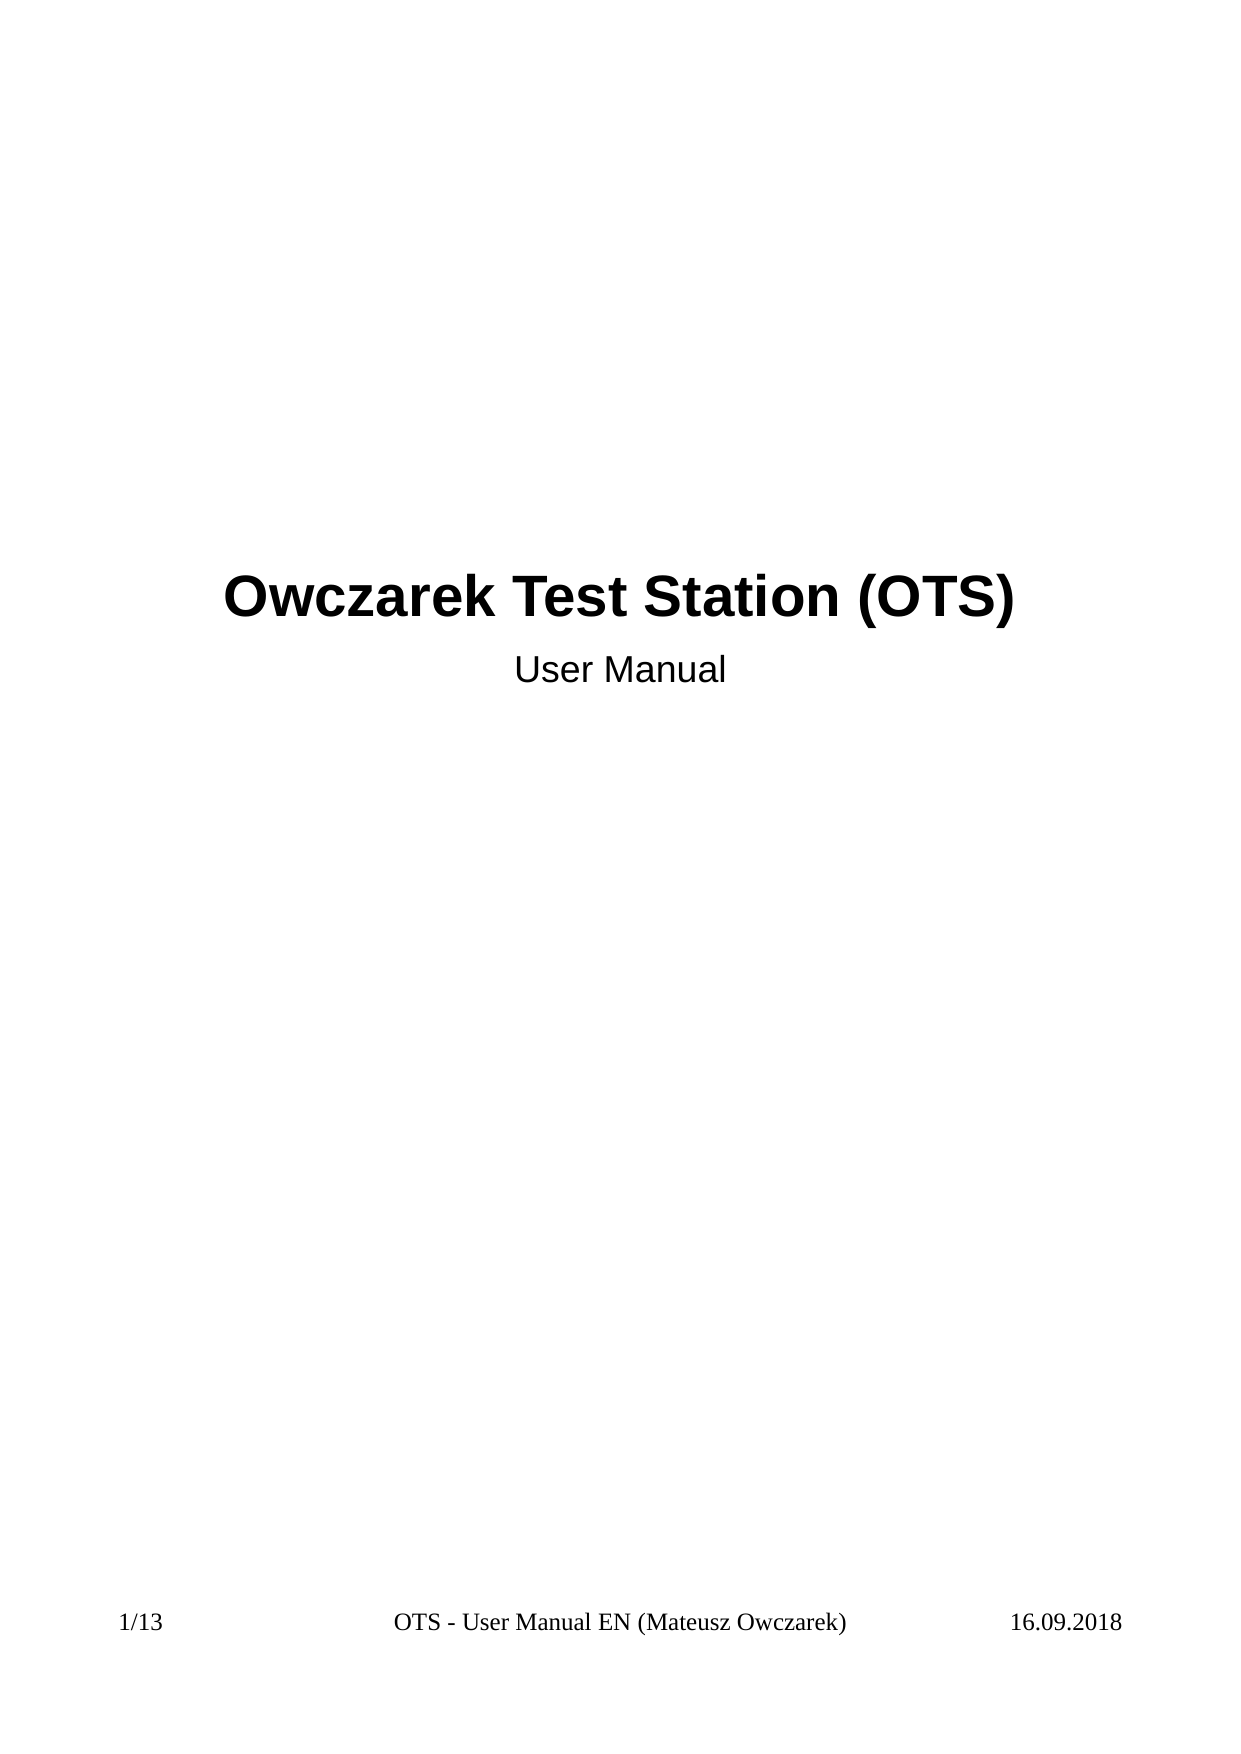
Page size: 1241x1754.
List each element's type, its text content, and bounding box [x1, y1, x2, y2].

title Owczarek Test Station (OTS) [118, 561, 1122, 628]
subtitle User Manual [118, 647, 1122, 690]
